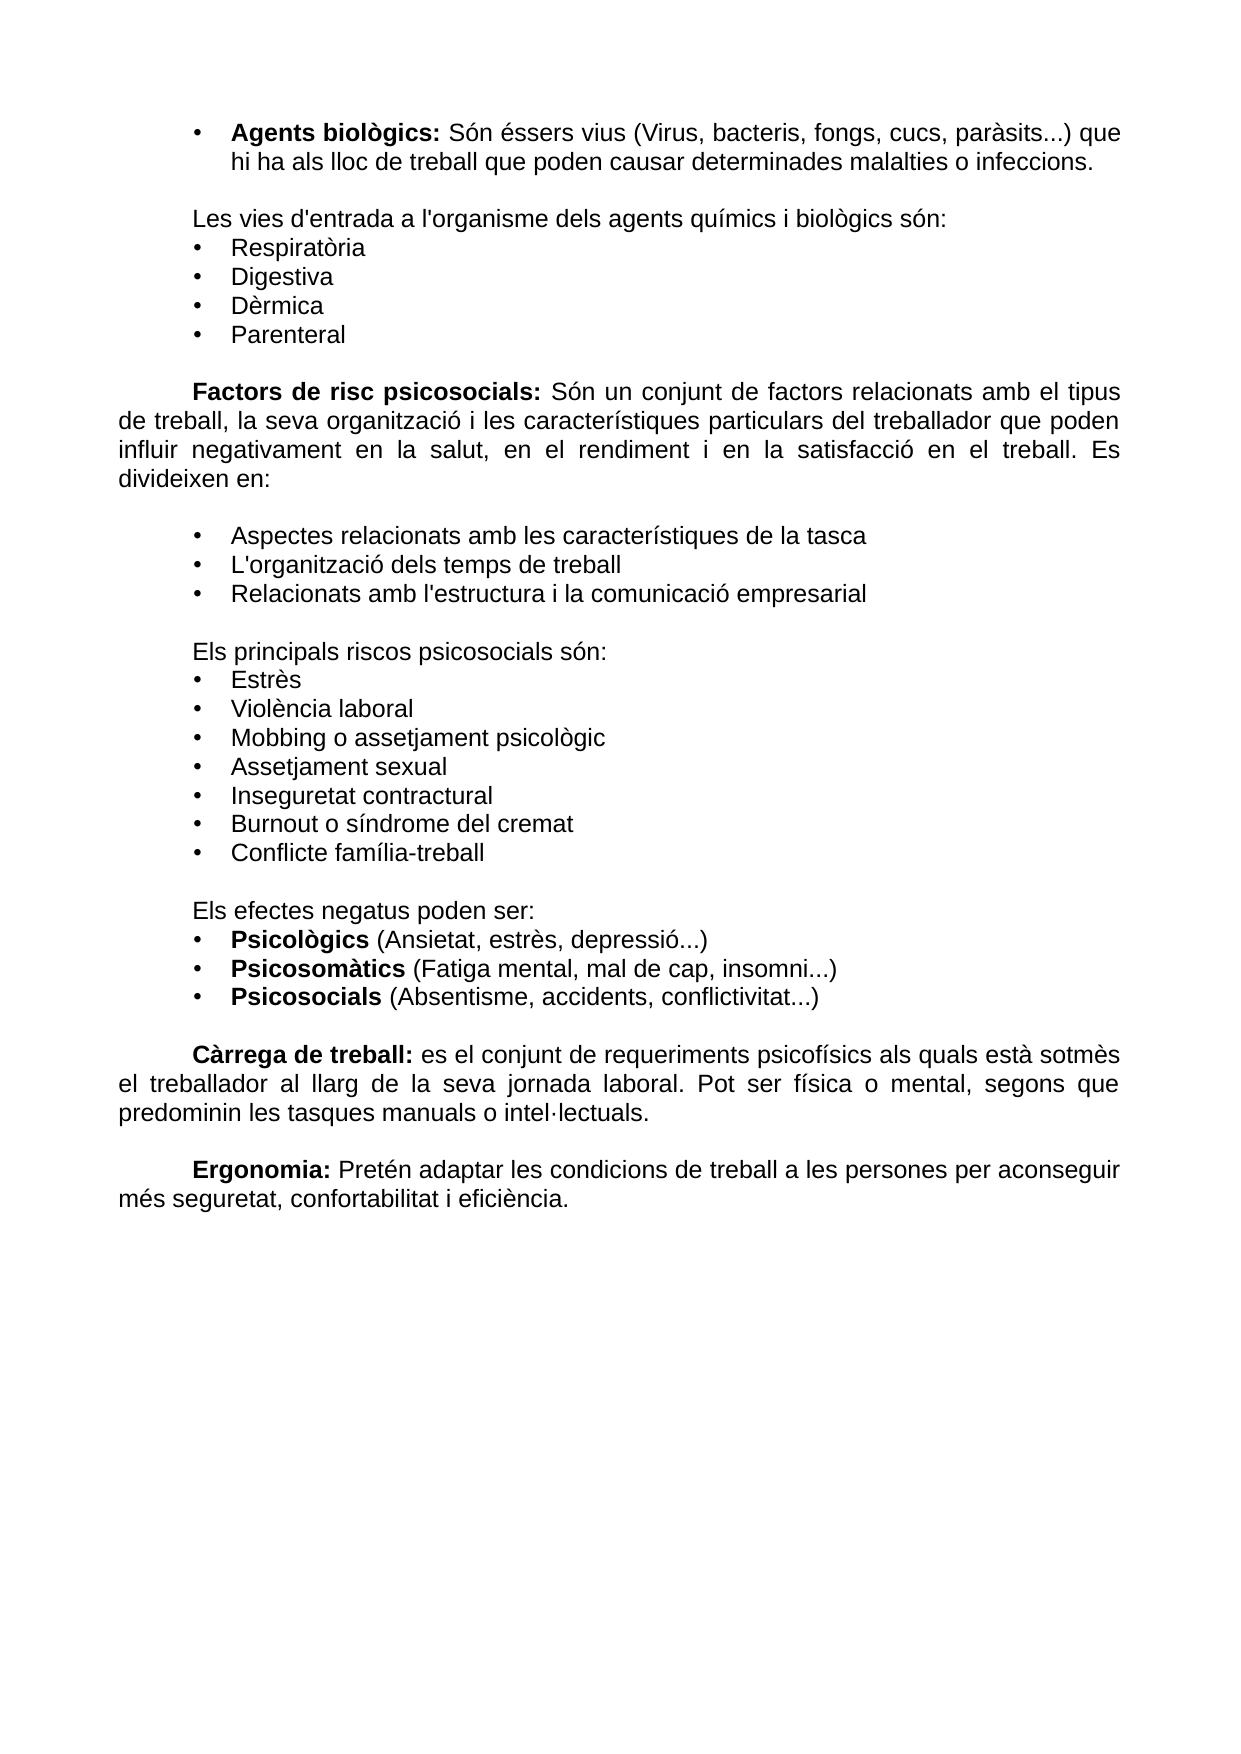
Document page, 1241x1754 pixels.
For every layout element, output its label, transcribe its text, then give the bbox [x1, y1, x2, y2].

text Els efectes negatus poden ser: [118, 896, 1122, 925]
list Psicosomàtics (Fatiga mental, mal de cap, insomni...) [193, 953, 1122, 982]
list Parenteral [193, 320, 1122, 349]
list Psicològics (Ansietat, estrès, depressió...) [193, 925, 1122, 953]
text Factors de risc psicosocials: Són un conjunt de factors relacionats amb el tipus de treball, la seva organització i les característiques particulars del treballador que poden influir negativament en la salut, en el rendiment i en la satisfacció en el treball. Es divideixen en: [118, 377, 1122, 492]
list Respiratòria [193, 233, 1122, 262]
list Conflicte família-treball [193, 838, 1122, 867]
list Agents biològics: Són éssers vius (Virus, bacteris, fongs, cucs, paràsits...) que hi ha als lloc de treball que poden causar determinades malalties o infeccions. [193, 118, 1122, 176]
list Inseguretat contractural [193, 781, 1122, 809]
text Les vies d'entrada a l'organisme dels agents químics i biològics són: [118, 204, 1122, 233]
list Psicosocials (Absentisme, accidents, conflictivitat...) [193, 982, 1122, 1011]
list Burnout o síndrome del cremat [193, 809, 1122, 838]
list L'organització dels temps de treball [193, 550, 1122, 579]
list Assetjament sexual [193, 752, 1122, 781]
list Digestiva [193, 262, 1122, 291]
list Aspectes relacionats amb les característiques de la tasca [193, 521, 1122, 550]
list Estrès [193, 665, 1122, 694]
list Dèrmica [193, 291, 1122, 320]
list Violència laboral [193, 694, 1122, 723]
text Càrrega de treball: es el conjunt de requeriments psicofísics als quals està sotmès el treballador al llarg de la seva jornada laboral. Pot ser física o mental, segons que predominin les tasques manuals o intel·lectuals. [118, 1040, 1122, 1126]
list Relacionats amb l'estructura i la comunicació empresarial [193, 579, 1122, 608]
list Mobbing o assetjament psicològic [193, 723, 1122, 752]
text Ergonomia: Pretén adaptar les condicions de treball a les persones per aconseguir més seguretat, confortabilitat i eficiència. [118, 1155, 1122, 1212]
text Els principals riscos psicosocials són: [118, 636, 1122, 665]
